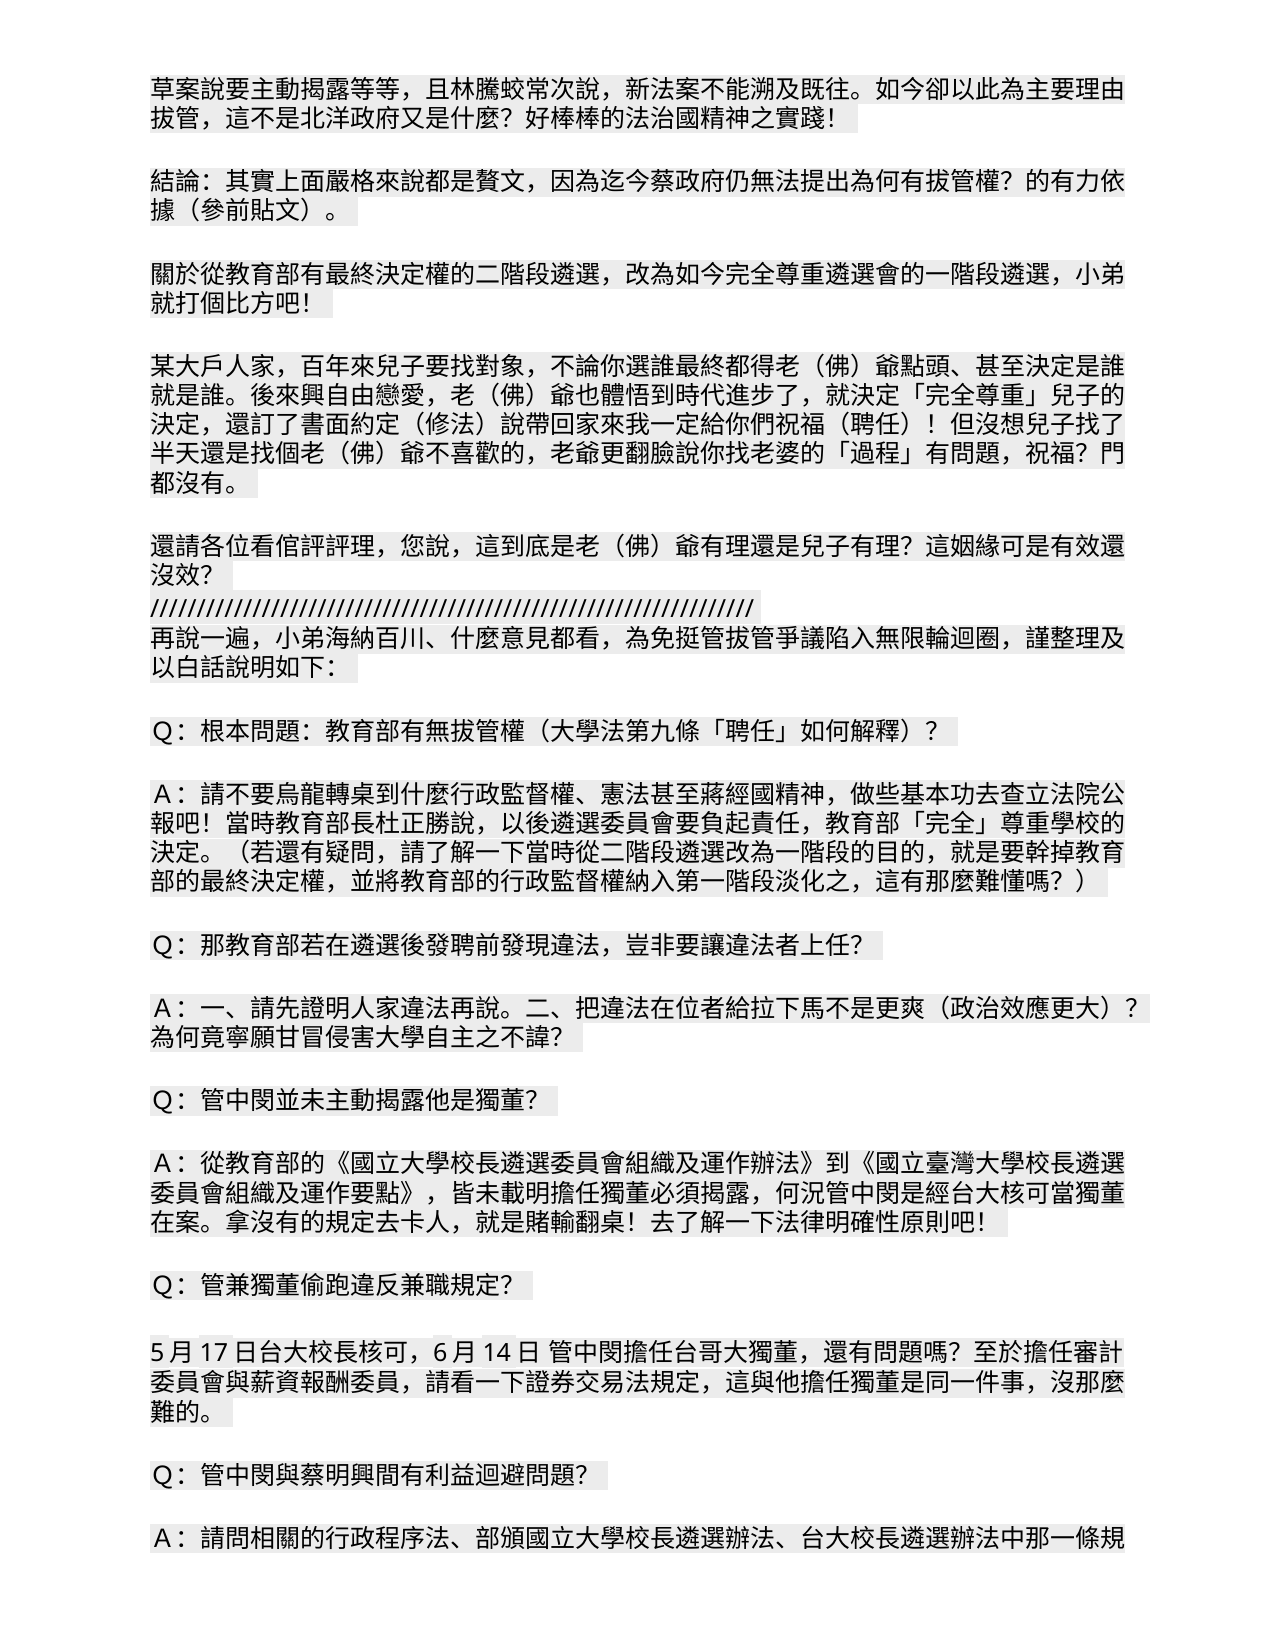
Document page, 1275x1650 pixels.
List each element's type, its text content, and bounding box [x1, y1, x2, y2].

text 我在臉書常看到有個台大法律系教授認為應該拔管，並分享一些反管人的文章，很多冷嘲熱諷說反拔管的人都是一些不懂法律的人。我是覺得，似是而非的酸言酸語比較多，但有時候也不知道如何比較”專業”的反駁。在他們眼裏，我是沒有法律素養的。 所以後來看到了有人整理了一些QA,對於這些似是而非的話術，有更多的理解。 對拔管案的一些QA,有興趣可以看看。 https://m.facebook.com/lawpaulus?fref=nf /////////////////////////////////////////////////////////////////////////////////// 在徐國勇的「詐騙說」出爐後，很欣慰拔管爭議終於聚焦了。對此孫效智老師有一篇足以成為訴狀、甚至法官判決的專文，小弟不才、借來ＱＡ一下，以讓更多民眾清楚知道爭點何在。 Ｑ：管中閔任獨董「偷跑」？台大校方及管都違法？ Ａ：無論「事後追認」或「溯及承認」，這都是法律適用的常態。如果有問題，那就拒絕追認、使那段期間都不合法即可。民法第１１５條：經承認之法律行為，如無特別訂定，溯及為法律行為時，發生效力。管先報核可再經大會追認，有問題嗎？ Ｑ：誰有主動揭露義務？ Ａ：一、依《國立臺灣大學校長遴選委員會作業細則》，校長候選人只能由第三者推薦，是推薦者沒有揭露、不是管沒有揭露，卻要管去全部承擔非屬他責任與過失的所有不利，好棒棒的法律正義！ Ｑ：特定委員若有偏頗之虞必須迴避？ Ａ：教育部來函要求刪除，自己廢掉了特定委員必須迴避的權限。教育部考量為何不知道，但既還解釋了遊戲規則，如今卻翻桌不認反過來挑遴選會毛病，好棒棒的程序正義！ Ｑ：管中閔未主動揭露獨董資訊要為此負責？ Ａ：一、上市公司獨董是公開資訊，有查詢義務者（包括教育部三遴選代表）是認為不重要或疏懶、甚至凟職未查？依理是否該請教育部代表先說明再來質疑別人？二、那條法令規定管要主動揭露？三、既都已報校同意了這還不算揭露哦？還道德有問題咧！ Ｑ：有些遴選委員不知道管兼獨董等職，顯失資訊對等公平？ Ｑ：老問題：管中閔與蔡明興有「特殊性」（小弟知道有些人很喜歡用這詞）利益關係而未迴避？ Ａ：依《國立大學校長遴選委員會組織及運作辦法》第6條，管蔡間的副董事長與獨董的利益關係均不屬於依法需迴避之事項。法既未規定憑什麼要人家迴避？還談道德咧！請先批一下其他人的近親繁殖關係再說吧！ Ｑ：遴選、迴避規則有漏洞不能防堵類似利益關係？ Ａ：百分百贊成修法呀！但依法行政、不溯既往原則很難懂嗎？ Ｑ：大學自治不應無限上綱，不能作違法的事？ Ａ：一、違法不是遴委會而是教育部。教育部不准遴委會逾越法令規定於前，又在合法遴選結果出爐後莫須有指控否認遴委會的決定，學者還配合顛倒是非，好棒棒莫此為甚！ 二、教育部自知理虧，所以之後才公告《國立大學校長遴選委員會組織及運作辦法》修正草案說要主動揭露等等，且林騰蛟常次說，新法案不能溯及既往。如今卻以此為主要理由拔管，這不是北洋政府又是什麼？好棒棒的法治國精神之實踐！ 結論：其實上面嚴格來說都是贅文，因為迄今蔡政府仍無法提出為何有拔管權？的有力依據（參前貼文）。 關於從教育部有最終決定權的二階段遴選，改為如今完全尊重遴選會的一階段遴選，小弟就打個比方吧！ 某大戶人家，百年來兒子要找對象，不論你選誰最終都得老（佛）爺點頭、甚至決定是誰就是誰。後來興自由戀愛，老（佛）爺也體悟到時代進步了，就決定「完全尊重」兒子的決定，還訂了書面約定（修法）說帶回家來我一定給你們祝福（聘任）！但沒想兒子找了半天還是找個老（佛）爺不喜歡的，老爺更翻臉說你找老婆的「過程」有問題，祝福？門都沒有。 還請各位看倌評評理，您說，這到底是老（佛）爺有理還是兒子有理？這姻緣可是有效還沒效？ ///////////////////////////////////////////////////////////////// 再說一遍，小弟海納百川、什麼意見都看，為免挺管拔管爭議陷入無限輪迴圈，謹整理及以白話說明如下： Ｑ：根本問題：教育部有無拔管權（大學法第九條「聘任」如何解釋）？ Ａ：請不要烏龍轉桌到什麼行政監督權、憲法甚至蔣經國精神，做些基本功去查立法院公報吧！當時教育部長杜正勝說，以後遴選委員會要負起責任，教育部「完全」尊重學校的決定。（若還有疑問，請了解一下當時從二階段遴選改為一階段的目的，就是要幹掉教育部的最終決定權，並將教育部的行政監督權納入第一階段淡化之，這有那麼難懂嗎？） Ｑ：那教育部若在遴選後發聘前發現違法，豈非要讓違法者上任？ Ａ：一、請先證明人家違法再說。二、把違法在位者給拉下馬不是更爽（政治效應更大）？為何竟寧願甘冒侵害大學自主之不諱？ Ｑ：管中閔並未主動揭露他是獨董？ Ａ：從教育部的《國立大學校長遴選委員會組織及運作辦法》到《國立臺灣大學校長遴選委員會組織及運作要點》，皆未載明擔任獨董必須揭露，何況管中閔是經台大核可當獨董在案。拿沒有的規定去卡人，就是賭輸翻桌！去了解一下法律明確性原則吧！ Ｑ：管兼獨董偷跑違反兼職規定？ 5月17日台大校長核可，6月14日 管中閔擔任台哥大獨董，還有問題嗎？至於擔任審計委員會與薪資報酬委員，請看一下證券交易法規定，這與他擔任獨董是同一件事，沒那麼難的。 Ｑ：管中閔與蔡明興間有利益迴避問題？ Ａ：請問相關的行政程序法、部頒國立大學校長遴選辦法、台大校長遴選辦法中那一條規定要迴避？ Ｑ：教育部難道要坐視可能的財團利益輸送而不管? Ａ：拿還未發生的事去說嘴，真是好棒棒！ 註：以上請參須文蔚老師臉書，會有更詳盡的解說。 Ｑ：管中閔論文抄襲？ Ａ：您有沒有想過舉發此事的民進黨立委張廖萬堅好久不吭聲了？不要再汙辱人民的智商。 Ｑ：台大校長遴選委員會因拒不依教育部指示開會鬧內鬨、沈委員辭職？ Ａ：一、遴選會既然合法作為，為何要依教育部曲解法令的指示行事？二、自己去查沈老公是誰吧！色彩如此鮮明不辭才怪！ Ｑ：現行遴選辦法漏洞百出要改革。 Ａ：一、請先看當年是那黨力推、誰執政時過的。二、絕對贊成改革，但有一個東西叫不溯既往原則好不？三、撰文的連現行遴選制度是什麼都搞錯，這種文章你也敢信敢分享？ 結論：拔管言論頻遭打臉已不新鮮，迄今拿不出具體違法事證不說，其後而來的各種或披法律專業唬人外衣（如某李姓教授說教育部有初步權限，請問依據何在？）、或披文青藻飾外衣的文章寫得落落長（如黃姓教授千字文），卻都簡單三言兩語即可攻破。但對於挺管的文章，拔管者除了視而不見或ㄏㄏ回應，可還有具建設性的？如果有歡迎提供，小弟很願傾聽接受的。 如今風暴愈滾愈大，足以說明隨著真理愈辯愈明，已難靠御用學者或媒體帶轉風向，蔡政府是真看不懂還是權力的傲慢？ [150, 75, 1125, 1553]
